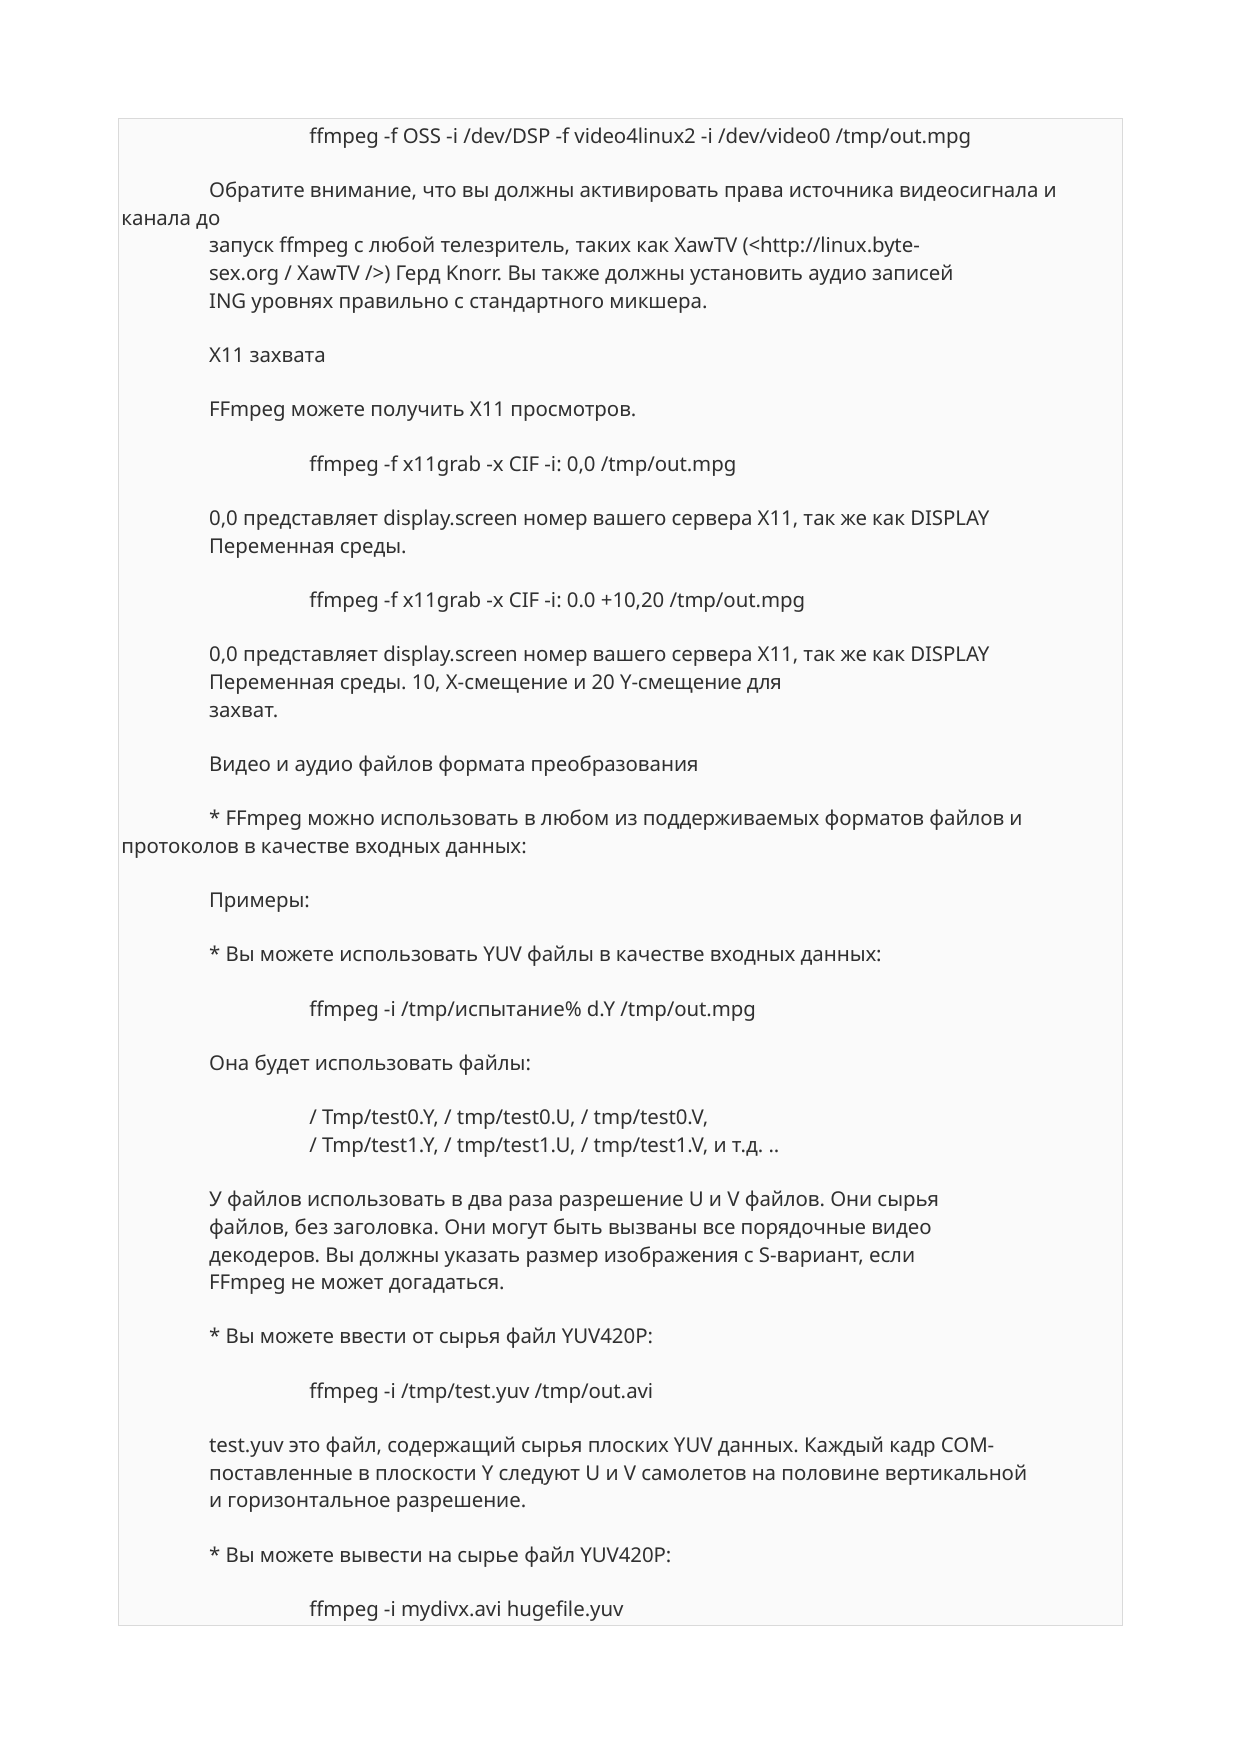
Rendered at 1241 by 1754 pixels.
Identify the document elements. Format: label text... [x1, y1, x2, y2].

text ffmpeg -f x11grab -х CIF -i: 0,0 /tmp/out.mpg [119, 446, 1122, 474]
text ffmpeg -i mydivx.avi hugefile.yuv [119, 1591, 1122, 1625]
text Примеры: [119, 882, 1122, 910]
text Обратите внимание, что вы должны активировать права источника видеосигнала и канала до [119, 172, 1122, 228]
text ffmpeg -f OSS -i /dev/DSP -f video4linux2 -i /dev/video0 /tmp/out.mpg [119, 119, 1122, 146]
text У файлов использовать в два раза разрешение U и V файлов. Они сырья [119, 1182, 1122, 1209]
text ffmpeg -f x11grab -х CIF -i: 0.0 +10,20 /tmp/out.mpg [119, 582, 1122, 610]
text X11 захвата [119, 337, 1122, 365]
text test.yuv это файл, содержащий сырья плоских YUV данных. Каждый кадр COM- [119, 1427, 1122, 1455]
text поставленные в плоскости Y следуют U и V самолетов на половине вертикальной [119, 1455, 1122, 1483]
text и горизонтальное разрешение. [119, 1483, 1122, 1511]
text ING уровнях правильно с стандартного микшера. [119, 283, 1122, 311]
text * Вы можете вывести на сырье файл YUV420P: [119, 1537, 1122, 1565]
text Переменная среды. [119, 528, 1122, 556]
text Она будет использовать файлы: [119, 1045, 1122, 1073]
text 0,0 представляет display.screen номер вашего сервера X11, так же как DISPLAY [119, 500, 1122, 528]
text ffmpeg -i /tmp/test.yuv /tmp/out.avi [119, 1373, 1122, 1401]
text / Tmp/test0.Y, / tmp/test0.U, / tmp/test0.V, [119, 1099, 1122, 1127]
text ffmpeg -i /tmp/испытание% d.Y /tmp/out.mpg [119, 991, 1122, 1019]
text декодеров. Вы должны указать размер изображения с S-вариант, если [119, 1237, 1122, 1265]
text / Tmp/test1.Y, / tmp/test1.U, / tmp/test1.V, и т.д. .. [119, 1127, 1122, 1155]
text 0,0 представляет display.screen номер вашего сервера X11, так же как DISPLAY [119, 637, 1122, 664]
text * Вы можете ввести от сырья файл YUV420P: [119, 1319, 1122, 1347]
text захват. [119, 692, 1122, 720]
text запуск ffmpeg с любой телезритель, таких как XawTV (<http://linux.byte- [119, 228, 1122, 256]
text Видео и аудио файлов формата преобразования [119, 746, 1122, 774]
text FFmpeg можете получить X11 просмотров. [119, 392, 1122, 419]
text * FFmpeg можно использовать в любом из поддерживаемых форматов файлов и протоколов в качестве входных данных: [119, 801, 1122, 856]
text * Вы можете использовать YUV файлы в качестве входных данных: [119, 937, 1122, 964]
text FFmpeg не может догадаться. [119, 1265, 1122, 1292]
text Переменная среды. 10, X-смещение и 20 Y-смещение для [119, 664, 1122, 692]
text sex.org / XawTV />) Герд Knorr. Вы также должны установить аудио записей [119, 256, 1122, 283]
text файлов, без заголовка. Они могут быть вызваны все порядочные видео [119, 1209, 1122, 1237]
